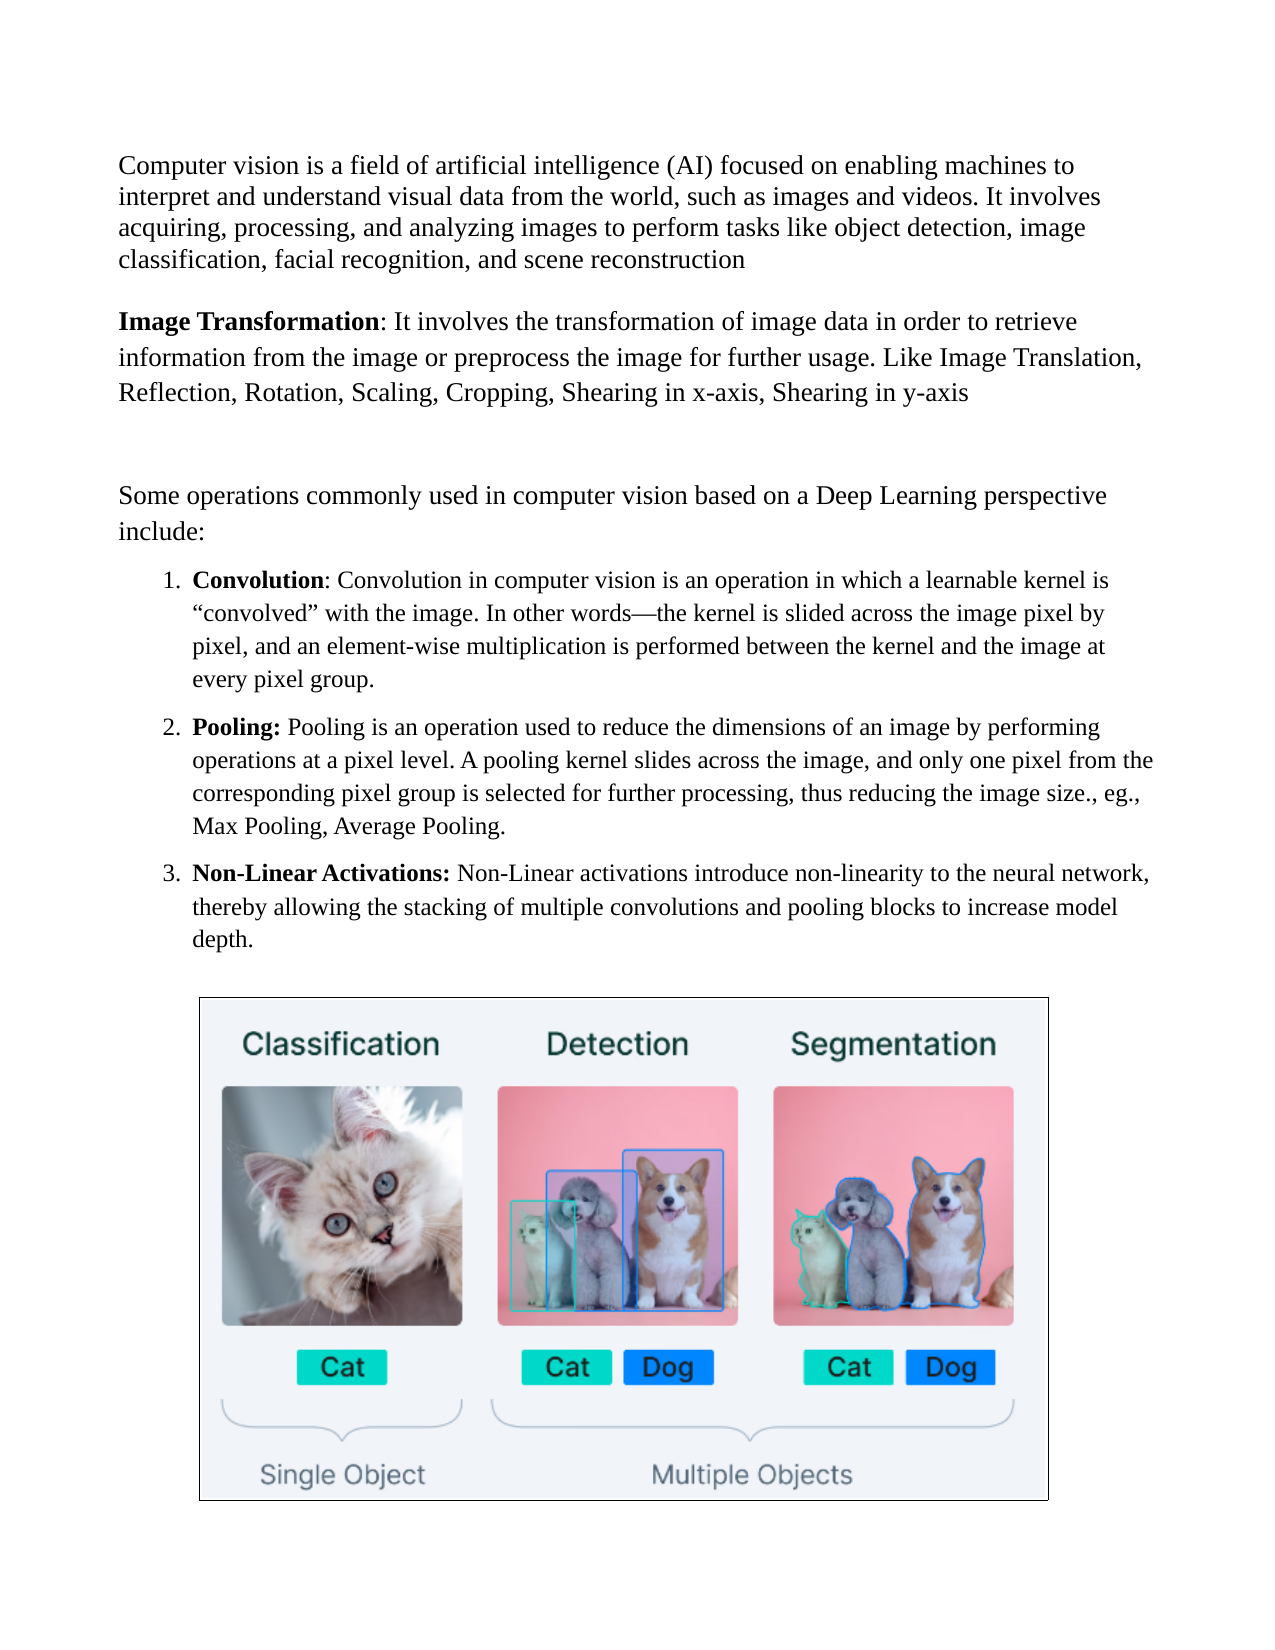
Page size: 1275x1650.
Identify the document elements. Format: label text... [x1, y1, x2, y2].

text Image Transformation: It involves the transformation of image data in order to retrieve information from the image or preprocess the image for further usage. Like Image Translation, Reflection, Rotation, Scaling, Cropping, Shearing in x-axis, Shearing in y-axis [118, 305, 1157, 408]
list Pooling: Pooling is an operation used to reduce the dimensions of an image by performing operations at a pixel level. A pooling kernel slides across the image, and only one pixel from the corresponding pixel group is selected for further processing, thus reducing the image size., eg., Max Pooling, Average Pooling. [162, 712, 1157, 840]
list Non-Linear Activations: Non-Linear activations introduce non-linearity to the neural network, thereby allowing the stacking of multiple convolutions and pooling blocks to increase model depth. [162, 858, 1157, 953]
text Some operations commonly used in computer vision based on a Deep Learning perspective include: [118, 479, 1157, 546]
picture [201, 1000, 1045, 1498]
text Computer vision is a field of artificial intelligence (AI) focused on enabling machines to interpret and understand visual data from the world, such as images and videos. It involves acquiring, processing, and analyzing images to perform tasks like object detection, image classification, facial recognition, and scene reconstruction [118, 149, 1157, 274]
list Convolution: Convolution in computer vision is an operation in which a learnable kernel is “convolved” with the image. In other words—the kernel is slided across the image pixel by pixel, and an element-wise multiplication is performed between the kernel and the image at every pixel group. [162, 565, 1157, 693]
